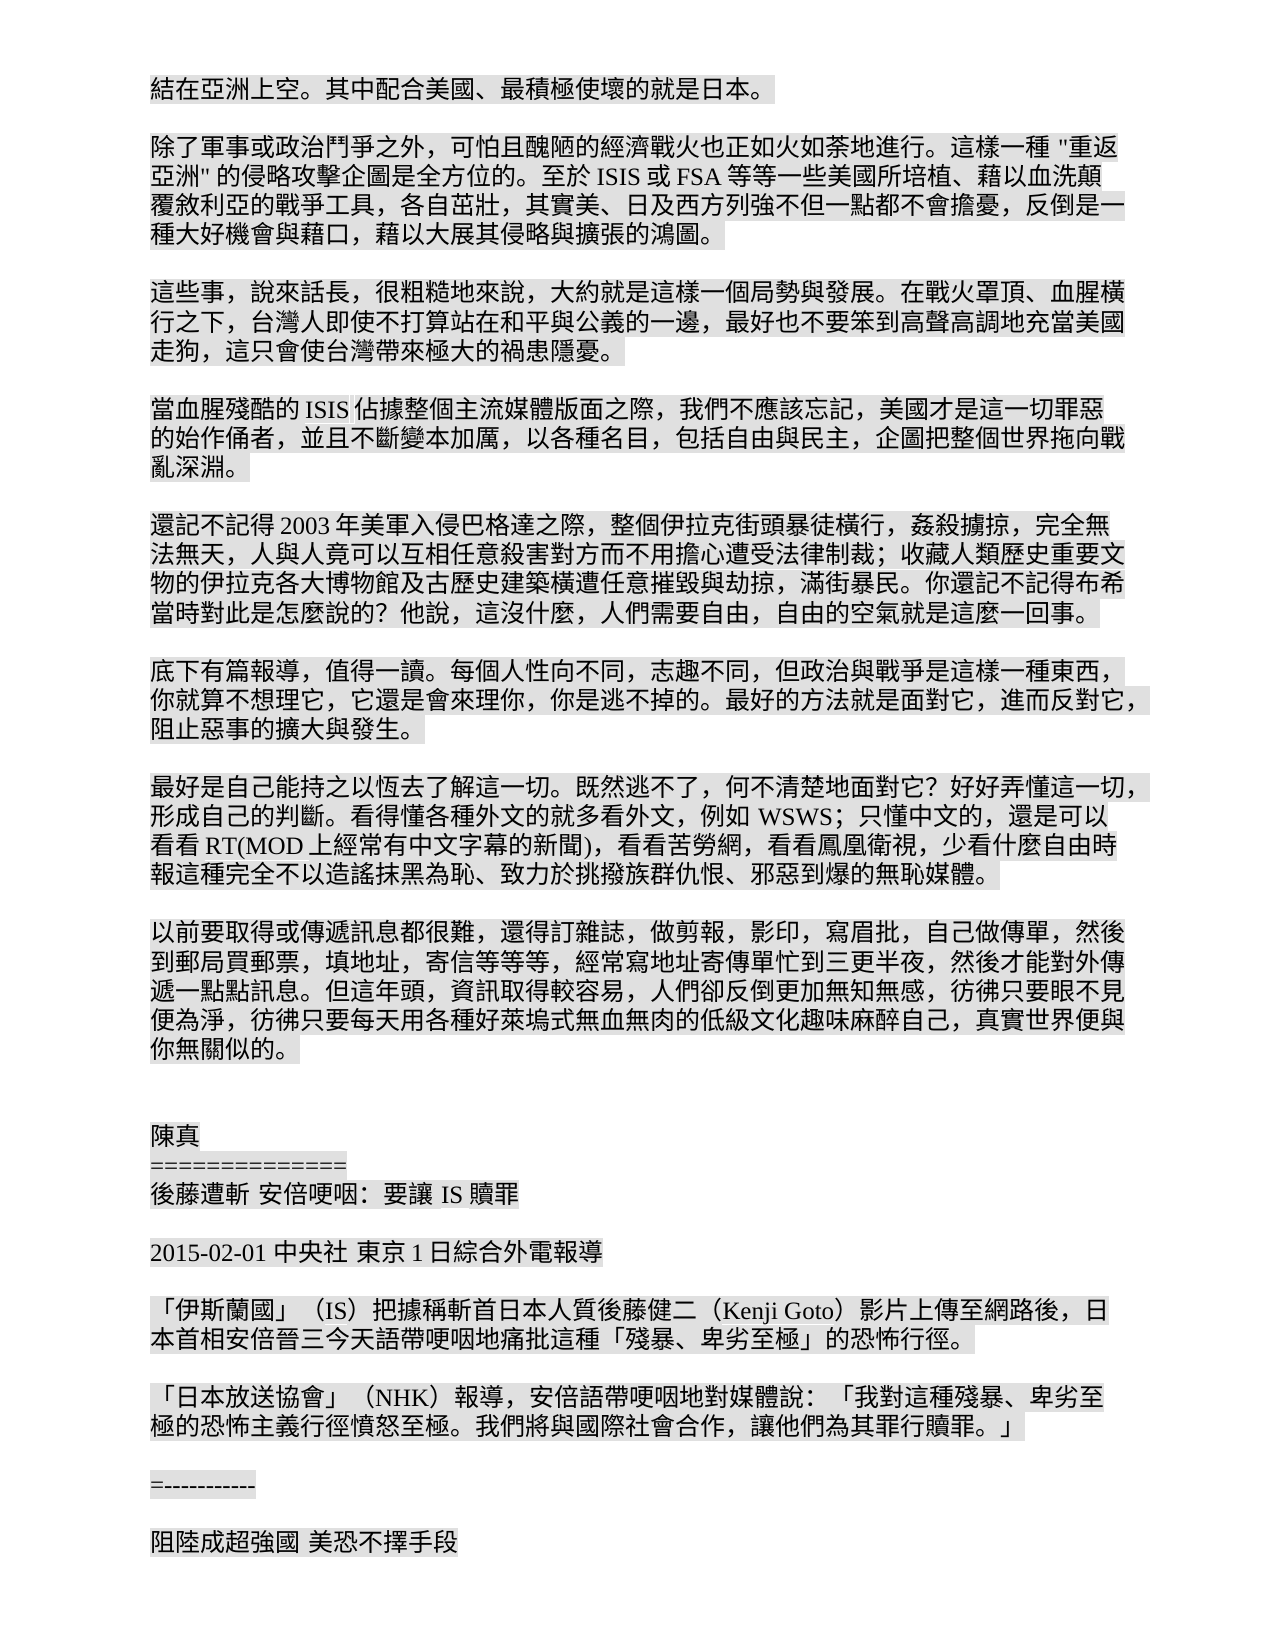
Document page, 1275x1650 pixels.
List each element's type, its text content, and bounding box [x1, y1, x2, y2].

text Chomsky說到美國時，曾引用一個俚語如此說道："當有人以為自己是一支大鐵錘時，在他眼中的一切都變成了釘子。" 意思是說，美國是全世界唯一的超級武力大國，所向無敵；就如羅素所說，軍火商及相關跨國集團才是美國永遠的真正主子，於是，燒殺擄掠，盡一切努力挑起戰亂，就成為它擴張全球勢力版圖，強取豪奪的唯一方式。他人在美國眼裏，不過是根釘子，大鐵錘一敲便就範。 幾年前，當歐巴馬那個戰爭罪犯人渣提出所謂 "重返亞洲" 的戰略布局時，我心頭頓時從此蒙上一層很深的陰影，因為這意味著，搞垮了伊拉克阿富汗利比亞敘利亞等等等，緊接著，以環繞、圍堵中國崛起的亞洲地帶，很可能將是下一波戰火所在。 這不是危言聳聽。你從這幾年來不管是菲律賓、日本、印度、越南、印尼、緬甸及泰國等等諸多迥異於往昔的不尋常挑釁、舉措或意圖，就能很清楚看見這樣一股戰爭烏雲迅速集結在亞洲上空。其中配合美國、最積極使壞的就是日本。 除了軍事或政治鬥爭之外，可怕且醜陋的經濟戰火也正如火如荼地進行。這樣一種 "重返亞洲" 的侵略攻擊企圖是全方位的。至於ISIS或FSA等等一些美國所培植、藉以血洗顛覆敘利亞的戰爭工具，各自茁壯，其實美、日及西方列強不但一點都不會擔憂，反倒是一種大好機會與藉口，藉以大展其侵略與擴張的鴻圖。 這些事，說來話長，很粗糙地來說，大約就是這樣一個局勢與發展。在戰火罩頂、血腥橫行之下，台灣人即使不打算站在和平與公義的一邊，最好也不要笨到高聲高調地充當美國走狗，這只會使台灣帶來極大的禍患隱憂。 當血腥殘酷的ISIS佔據整個主流媒體版面之際，我們不應該忘記，美國才是這一切罪惡的始作俑者，並且不斷變本加厲，以各種名目，包括自由與民主，企圖把整個世界拖向戰亂深淵。 還記不記得2003年美軍入侵巴格達之際，整個伊拉克街頭暴徒橫行，姦殺擄掠，完全無法無天，人與人竟可以互相任意殺害對方而不用擔心遭受法律制裁；收藏人類歷史重要文物的伊拉克各大博物館及古歷史建築橫遭任意摧毀與劫掠，滿街暴民。你還記不記得布希當時對此是怎麼說的？他說，這沒什麼，人們需要自由，自由的空氣就是這麼一回事。 底下有篇報導，值得一讀。每個人性向不同，志趣不同，但政治與戰爭是這樣一種東西，你就算不想理它，它還是會來理你，你是逃不掉的。最好的方法就是面對它，進而反對它，阻止惡事的擴大與發生。 最好是自己能持之以恆去了解這一切。既然逃不了，何不清楚地面對它？好好弄懂這一切，形成自己的判斷。看得懂各種外文的就多看外文，例如 WSWS；只懂中文的，還是可以看看RT(MOD上經常有中文字幕的新聞)，看看苦勞網，看看鳳凰衛視，少看什麼自由時報這種完全不以造謠抹黑為恥、致力於挑撥族群仇恨、邪惡到爆的無恥媒體。 以前要取得或傳遞訊息都很難，還得訂雜誌，做剪報，影印，寫眉批，自己做傳單，然後到郵局買郵票，填地址，寄信等等等，經常寫地址寄傳單忙到三更半夜，然後才能對外傳遞一點點訊息。但這年頭，資訊取得較容易，人們卻反倒更加無知無感，彷彿只要眼不見便為淨，彷彿只要每天用各種好萊塢式無血無肉的低級文化趣味麻醉自己，真實世界便與你無關似的。 陳真 ============== 後藤遭斬 安倍哽咽：要讓 IS 贖罪 2015-02-01 中央社 東京1日綜合外電報導 「伊斯蘭國」（IS）把據稱斬首日本人質後藤健二（Kenji Goto）影片上傳至網路後，日本首相安倍晉三今天語帶哽咽地痛批這種「殘暴、卑劣至極」的恐怖行徑。 「日本放送協會」（NHK）報導，安倍語帶哽咽地對媒體說：「我對這種殘暴、卑劣至極的恐怖主義行徑憤怒至極。我們將與國際社會合作，讓他們為其罪行贖罪。」 =----------- 阻陸成超強國 美恐不擇手段 中時電子報 記者陳筑君╱綜合報導 2015年2月1日 中國崛起伴隨而來的多極世界格局，讓建構冷戰後秩序的「一超」美國焦慮不安；俄國專家提醒，世界處於大規模重組階段，但美國及其盟友將會企圖摧毀這些新興聯盟，為達此目的，美國恐動用多種手段，包括挑起內部衝突、組織顏色革命、利用舊的恐怖組織等，「烏克蘭陷入動亂」正是在打擊「絲綢之路經濟帶」。 由日本前首相中曾根康弘發起的亞太議會論壇，日前在厄瓜多舉行第23屆年會，本屆論壇曾就「必要建立多極世界」相關議題進行探討，獲多數成員國支持，惟成員國之一的美國，這次並未派員參加，俄羅斯衛星網撰文分析稱，這是因為美國對此意見不感興趣，且與該國政策背道而馳。 美正建立單極世界 聖彼得堡國立大學遠東國家歷史教研室主任科洛托夫指出，美國在冷戰結束後企圖按自己的模式建立單極世界，「世界正處於大規模重組階段，建立的新聯盟將決定新的世界秩序，但美國和依賴它的國家企圖摧毀這些聯盟。它們通過製造地區的不穩定，破壞那些正在世界不同地區產生的聯合計畫」。 科洛托夫直言，為達到破壞新聯盟目的，美國將動用多種手段，包括挑起內部衝突、組織顏色革命及利用舊的恐怖組織，使其疲於應付。 其中，就遏制迅速強大、可能成為多極世界一極的中國，「美國可能利用東亞的不穩定弧」；科洛托夫解釋說，「美國可能會有系統地強化此弧的緊張度，包括擴大中國與越南、印度和中亞國家之間的矛盾」。 強化東亞不穩定弧 他舉例，美國早已宣稱，不會允許中國在南美建造類似巴拿馬運河的運河，因此，當北京計畫打造新絲綢之路時，美國開始「收拾」絲綢之路經過的中亞國家；例如當初烏克蘭與中方進行在克里米亞建設絲綢之路港口談判時，烏克蘭便陷入動亂，這是由於美國不會允許出現自己或其盟友不能控制的新貿易線路。 [150, 75, 1125, 1557]
